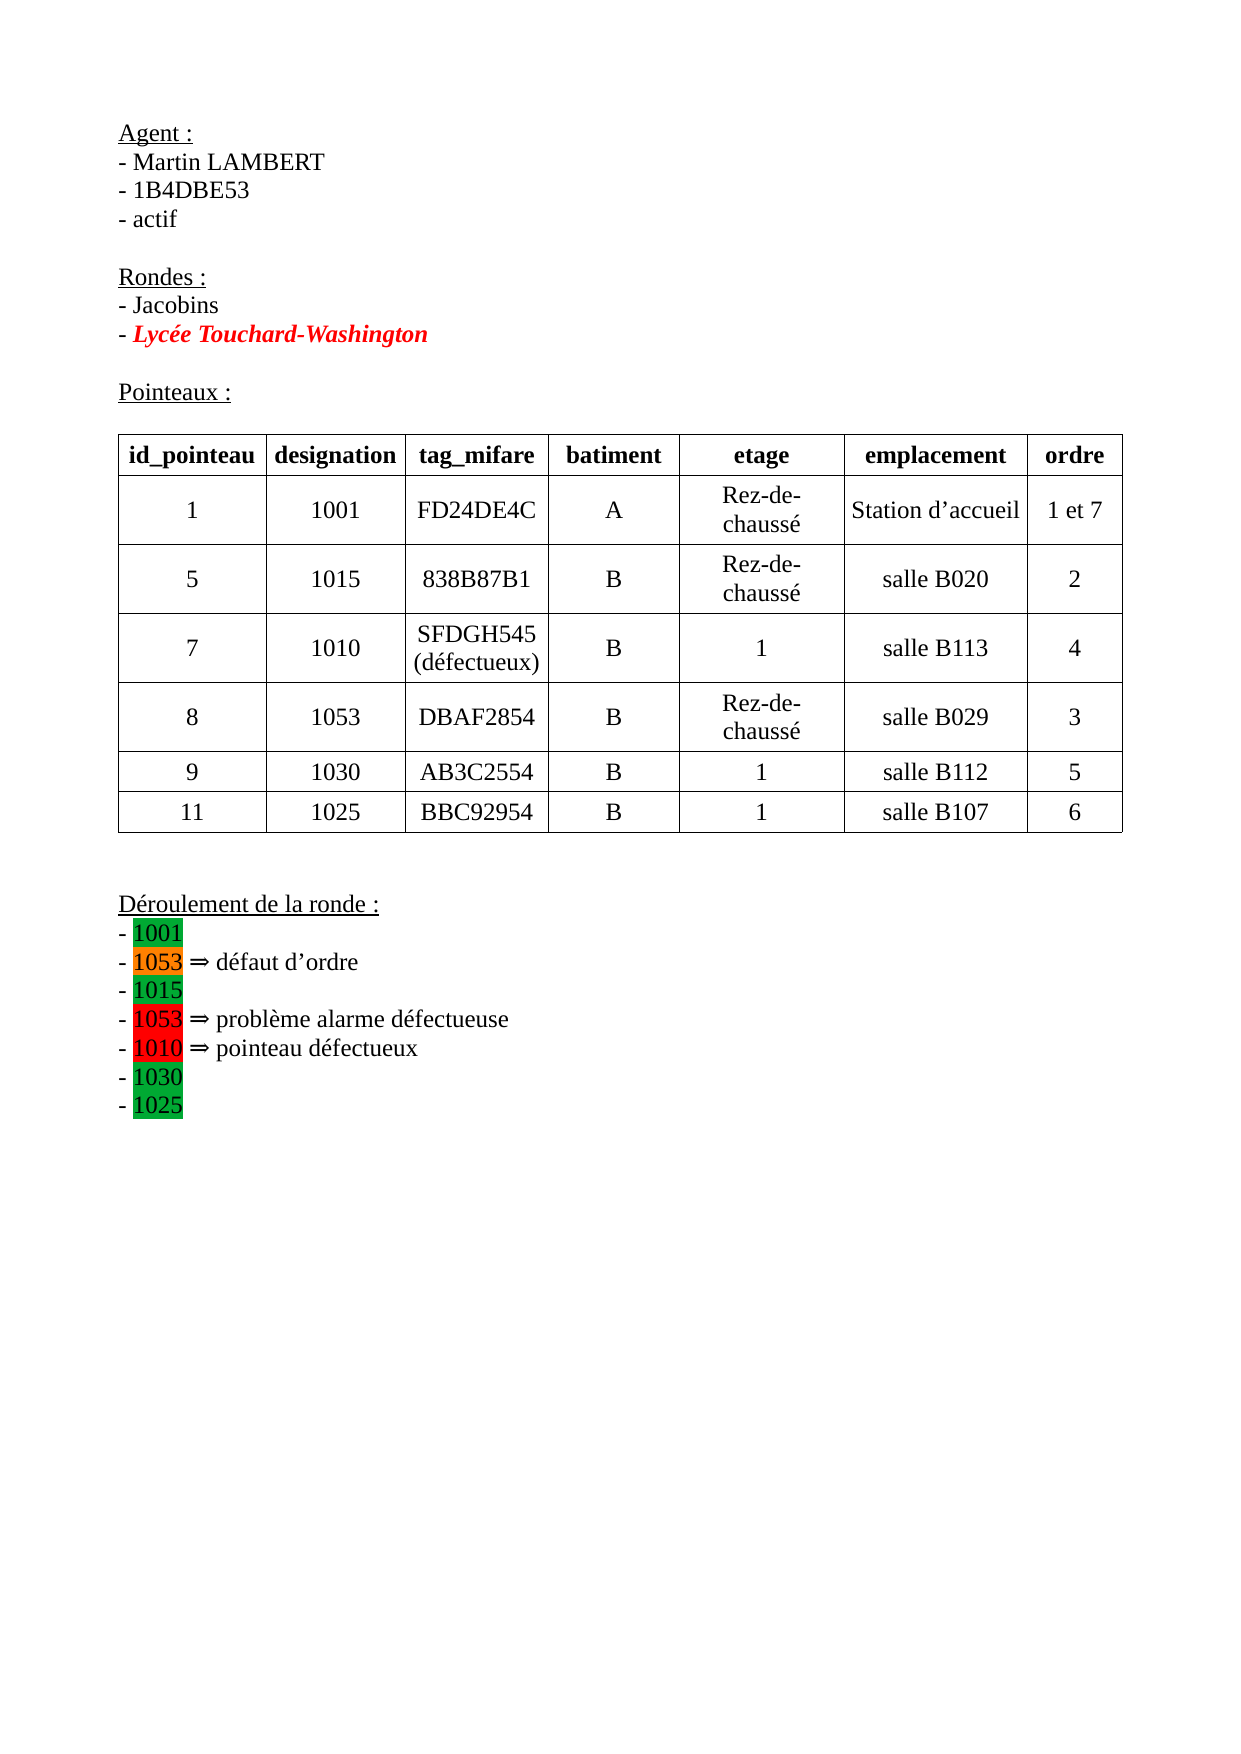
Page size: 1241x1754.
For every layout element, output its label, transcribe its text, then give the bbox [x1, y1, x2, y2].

text - Martin LAMBERT [118, 147, 1122, 176]
text - 1015 [118, 975, 1122, 1004]
table_cell Rez-de-chaussé [680, 683, 844, 751]
text - 1001 [118, 918, 1122, 947]
table_cell 1001 [267, 476, 405, 544]
text Rondes : [118, 262, 1122, 291]
table_cell SFDGH545 (défectueux) [406, 614, 548, 682]
table_cell 7 [119, 614, 266, 682]
table_header id_pointeau [119, 435, 266, 475]
table_cell salle B113 [845, 614, 1027, 682]
table_cell A [549, 476, 679, 544]
text - 1B4DBE53 [118, 176, 1122, 204]
table_header tag_mifare [406, 435, 548, 475]
table_cell salle B020 [845, 545, 1027, 613]
table_cell 11 [119, 792, 266, 832]
table_cell 1 [680, 792, 844, 832]
text - Jacobins [118, 291, 1122, 319]
table_cell Station d’accueil [845, 476, 1027, 544]
text - actif [118, 204, 1122, 233]
table_header emplacement [845, 435, 1027, 475]
table_cell salle B112 [845, 752, 1027, 791]
table_header batiment [549, 435, 679, 475]
table_cell 3 [1028, 683, 1122, 751]
table_cell B [549, 683, 679, 751]
table_cell 1 [680, 752, 844, 791]
table_header ordre [1028, 435, 1122, 475]
text - 1053 ⇒ problème alarme défectueuse [118, 1004, 1122, 1033]
text Pointeaux : [118, 377, 1122, 406]
table_cell 1025 [267, 792, 405, 832]
table_cell 1053 [267, 683, 405, 751]
table_cell 1 [119, 476, 266, 544]
table_cell Rez-de-chaussé [680, 476, 844, 544]
text Agent : [118, 118, 1122, 147]
table_cell 1015 [267, 545, 405, 613]
table_cell 6 [1028, 792, 1122, 832]
table_cell 5 [1028, 752, 1122, 791]
table_cell 1 [680, 614, 844, 682]
table_header etage [680, 435, 844, 475]
table_cell DBAF2854 [406, 683, 548, 751]
table_cell 1010 [267, 614, 405, 682]
table_cell 1030 [267, 752, 405, 791]
table_cell FD24DE4C [406, 476, 548, 544]
table_cell 1 et 7 [1028, 476, 1122, 544]
text - 1010 ⇒ pointeau défectueux [118, 1033, 1122, 1062]
table_cell B [549, 545, 679, 613]
table_cell B [549, 752, 679, 791]
table_cell AB3C2554 [406, 752, 548, 791]
table_cell salle B029 [845, 683, 1027, 751]
table_cell Rez-de-chaussé [680, 545, 844, 613]
table_cell 8 [119, 683, 266, 751]
table_cell 838B87B1 [406, 545, 548, 613]
table_header designation [267, 435, 405, 475]
text - Lycée Touchard-Washington [118, 319, 1122, 348]
table_cell salle B107 [845, 792, 1027, 832]
table_cell 4 [1028, 614, 1122, 682]
table_cell 2 [1028, 545, 1122, 613]
table_cell 9 [119, 752, 266, 791]
table_cell BBC92954 [406, 792, 548, 832]
table_cell B [549, 614, 679, 682]
text - 1025 [118, 1090, 1122, 1119]
text - 1030 [118, 1062, 1122, 1090]
text Déroulement de la ronde : [118, 889, 1122, 918]
table_cell 5 [119, 545, 266, 613]
table_cell B [549, 792, 679, 832]
text - 1053 ⇒ défaut d’ordre [118, 947, 1122, 975]
